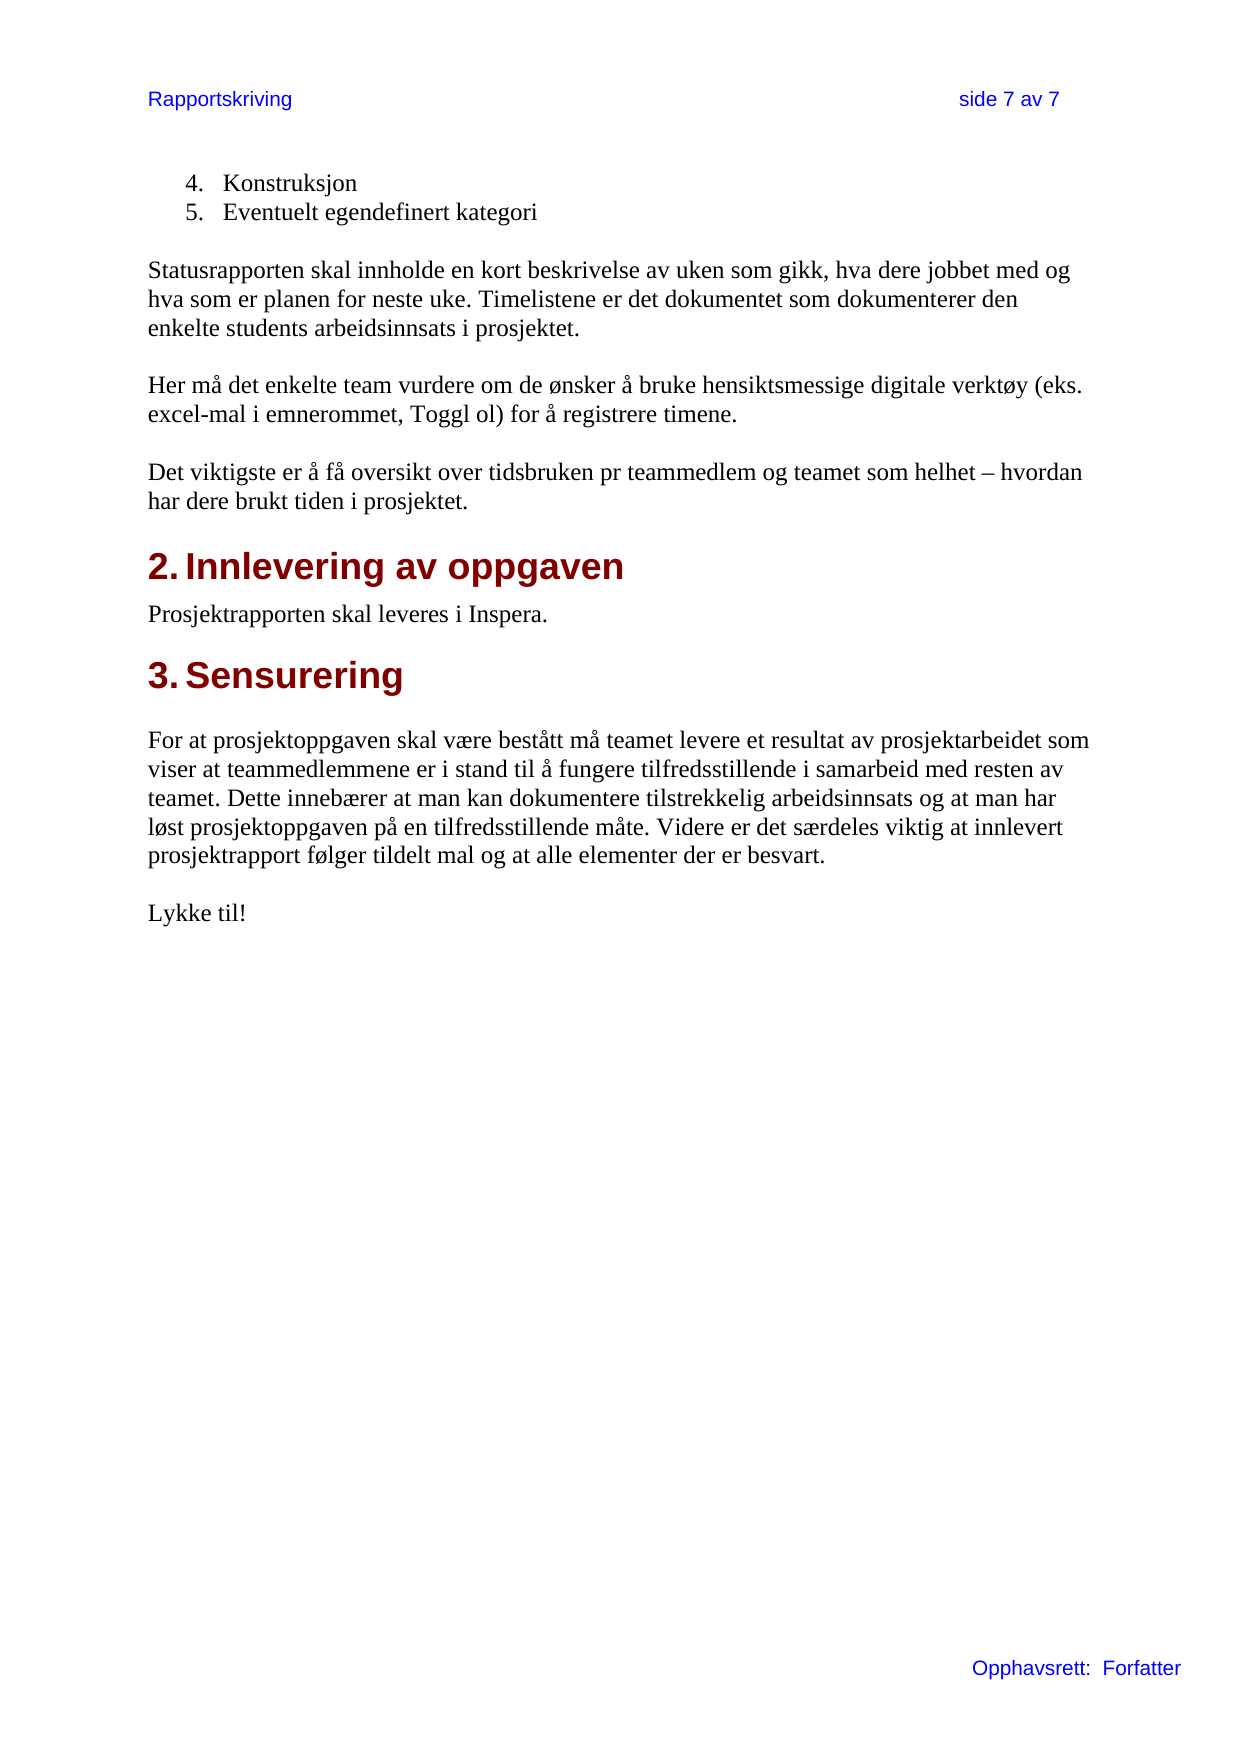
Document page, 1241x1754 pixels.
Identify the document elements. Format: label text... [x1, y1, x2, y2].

text Her må det enkelte team vurdere om de ønsker å bruke hensiktsmessige digitale verktøy (eks. excel-mal i emnerommet, Toggl ol) for å registrere timene. [148, 371, 1092, 428]
text Prosjektrapporten skal leveres i Inspera. [148, 599, 1092, 628]
list Eventuelt egendefinert kategori [185, 197, 1092, 226]
subtitle Innlevering av oppgaven [148, 544, 1092, 587]
list Konstruksjon [185, 168, 1092, 197]
text For at prosjektoppgaven skal være bestått må teamet levere et resultat av prosjektarbeidet som viser at teammedlemmene er i stand til å fungere tilfredsstillende i samarbeid med resten av teamet. Dette innebærer at man kan dokumentere tilstrekkelig arbeidsinnsats og at man har løst prosjektoppgaven på en tilfredsstillende måte. Videre er det særdeles viktig at innlevert prosjektrapport følger tildelt mal og at alle elementer der er besvart. [148, 726, 1092, 869]
text Det viktigste er å få oversikt over tidsbruken pr teammedlem og teamet som helhet – hvordan har dere brukt tiden i prosjektet. [148, 457, 1092, 515]
text Lykke til! [148, 898, 1092, 927]
text Statusrapporten skal innholde en kort beskrivelse av uken som gikk, hva dere jobbet med og hva som er planen for neste uke. Timelistene er det dokumentet som dokumenterer den enkelte students arbeidsinnsats i prosjektet. [148, 255, 1092, 341]
subtitle Sensurering [148, 653, 1092, 696]
